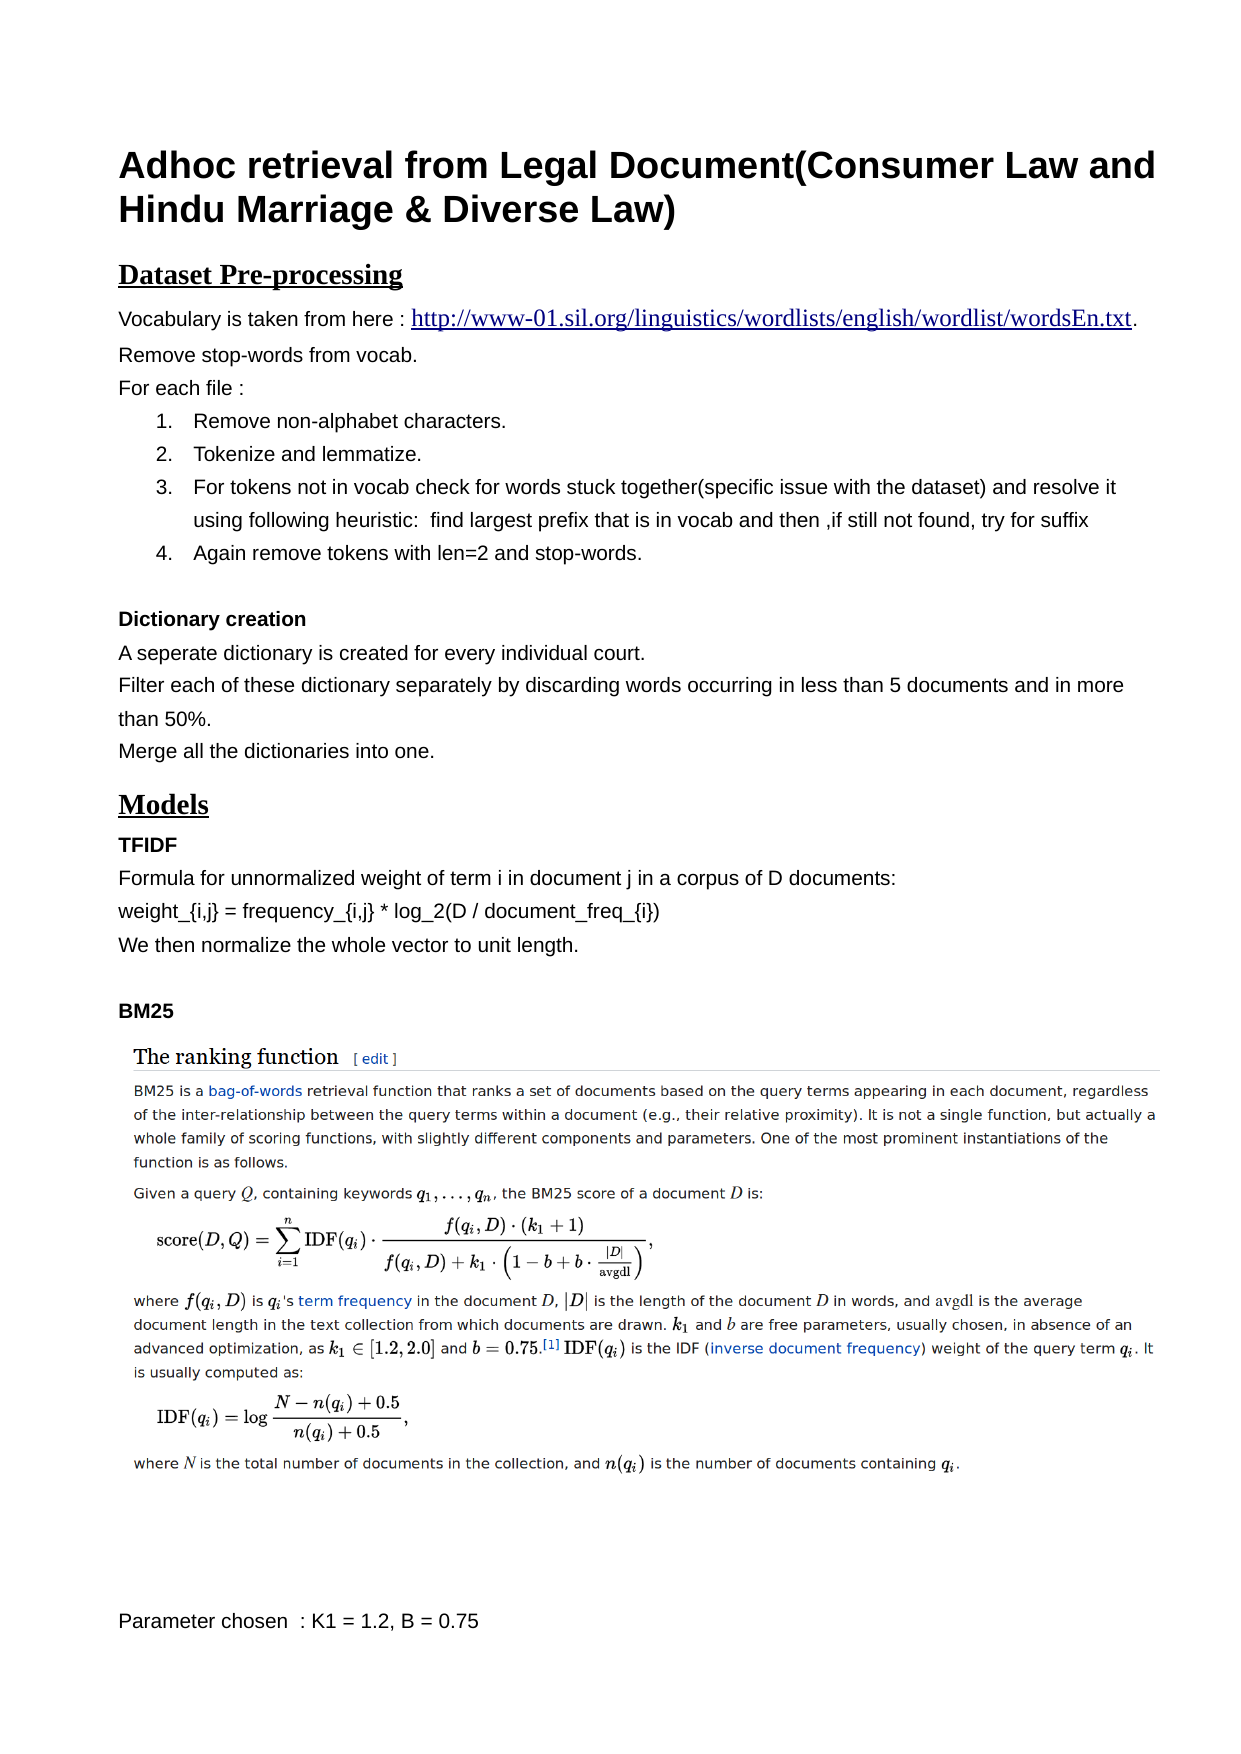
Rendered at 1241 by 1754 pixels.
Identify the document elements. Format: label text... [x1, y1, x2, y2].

subtitle Models [118, 787, 1157, 821]
text weight_{i,j} = frequency_{i,j} * log_2(D / document_freq_{i}) [118, 899, 1157, 923]
text BM25 [118, 999, 1157, 1023]
text Merge all the dictionaries into one. [118, 739, 1157, 763]
subtitle Dataset Pre-processing [118, 257, 1157, 291]
text Remove stop-words from vocab. [118, 343, 1157, 367]
picture [118, 1042, 1165, 1479]
text A seperate dictionary is created for every individual court. [118, 640, 1157, 664]
text Filter each of these dictionary separately by discarding words occurring in less than 5 documents and in more than 50%. [118, 673, 1157, 730]
text Parameter chosen : K1 = 1.2, B = 0.75 [118, 1479, 1157, 1633]
text Vocabulary is taken from here : http://www-01.sil.org/linguistics/wordlists/english/wordlist/wordsEn.txt. [118, 303, 1157, 332]
text For each file : [118, 376, 1157, 400]
list For tokens not in vocab check for words stuck together(specific issue with the dataset) and resolve it using following heuristic: find largest prefix that is in vocab and then ,if still not found, try for suffix [156, 475, 1157, 532]
text Formula for unnormalized weight of term i in document j in a corpus of D documents: [118, 866, 1157, 890]
subtitle Adhoc retrieval from Legal Document(Consumer Law and Hindu Marriage & Diverse Law) [118, 143, 1157, 230]
text We then normalize the whole vector to unit length. [118, 933, 1157, 957]
text Dictionary creation [118, 607, 1157, 631]
list Remove non-alphabet characters. [156, 409, 1157, 433]
list Again remove tokens with len=2 and stop-words. [156, 541, 1157, 565]
list Tokenize and lemmatize. [156, 442, 1157, 466]
text TFIDF [118, 833, 1157, 857]
